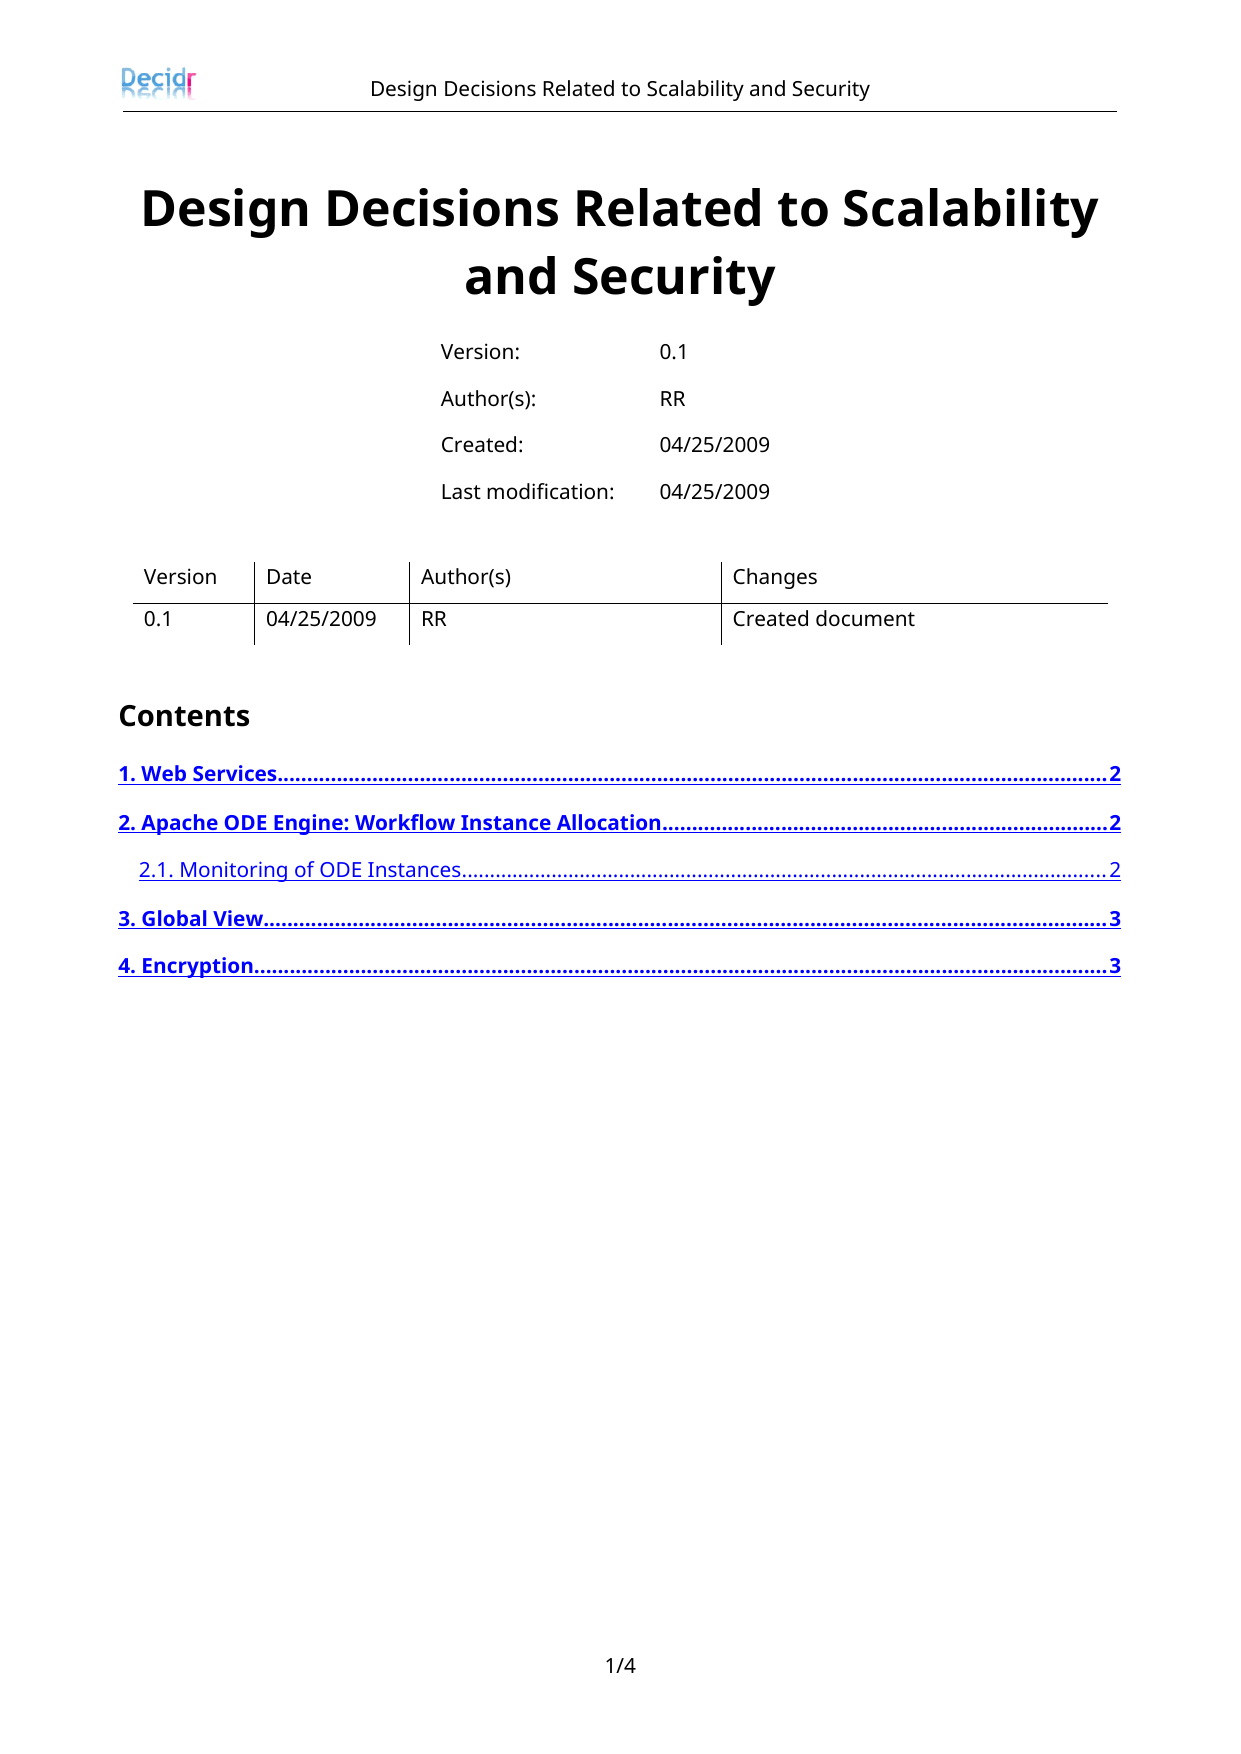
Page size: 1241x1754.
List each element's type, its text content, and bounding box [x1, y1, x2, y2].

text 1. Web Services 2 [118, 759, 1122, 788]
picture [118, 64, 200, 102]
table_cell Author(s): [429, 381, 648, 427]
table_cell RR [648, 381, 810, 427]
text 2.1. Monitoring of ODE Instances 2 [139, 856, 1122, 884]
table_header Version [133, 562, 254, 603]
table_cell 04/25/2009 [255, 604, 409, 645]
table_header Author(s) [410, 562, 721, 603]
table_cell 04/25/2009 [648, 474, 810, 521]
table_cell Created: [429, 428, 648, 474]
text Contents [118, 695, 1122, 734]
table_header Date [255, 562, 409, 603]
table_header Changes [722, 562, 1108, 603]
table_cell 04/25/2009 [648, 428, 810, 474]
table_header Version: [429, 334, 648, 381]
table_cell Last modification: [429, 474, 648, 521]
text 4. Encryption 3 [118, 952, 1122, 980]
text 2. Apache ODE Engine: Workflow Instance Allocation 2 [118, 808, 1122, 836]
table_cell RR [410, 604, 721, 645]
text 3. Global View 3 [118, 904, 1122, 932]
table_header 0.1 [648, 334, 810, 381]
table_cell Created document [722, 604, 1108, 645]
table_cell 0.1 [133, 604, 254, 645]
title Design Decisions Related to Scalability and Security [118, 173, 1122, 309]
